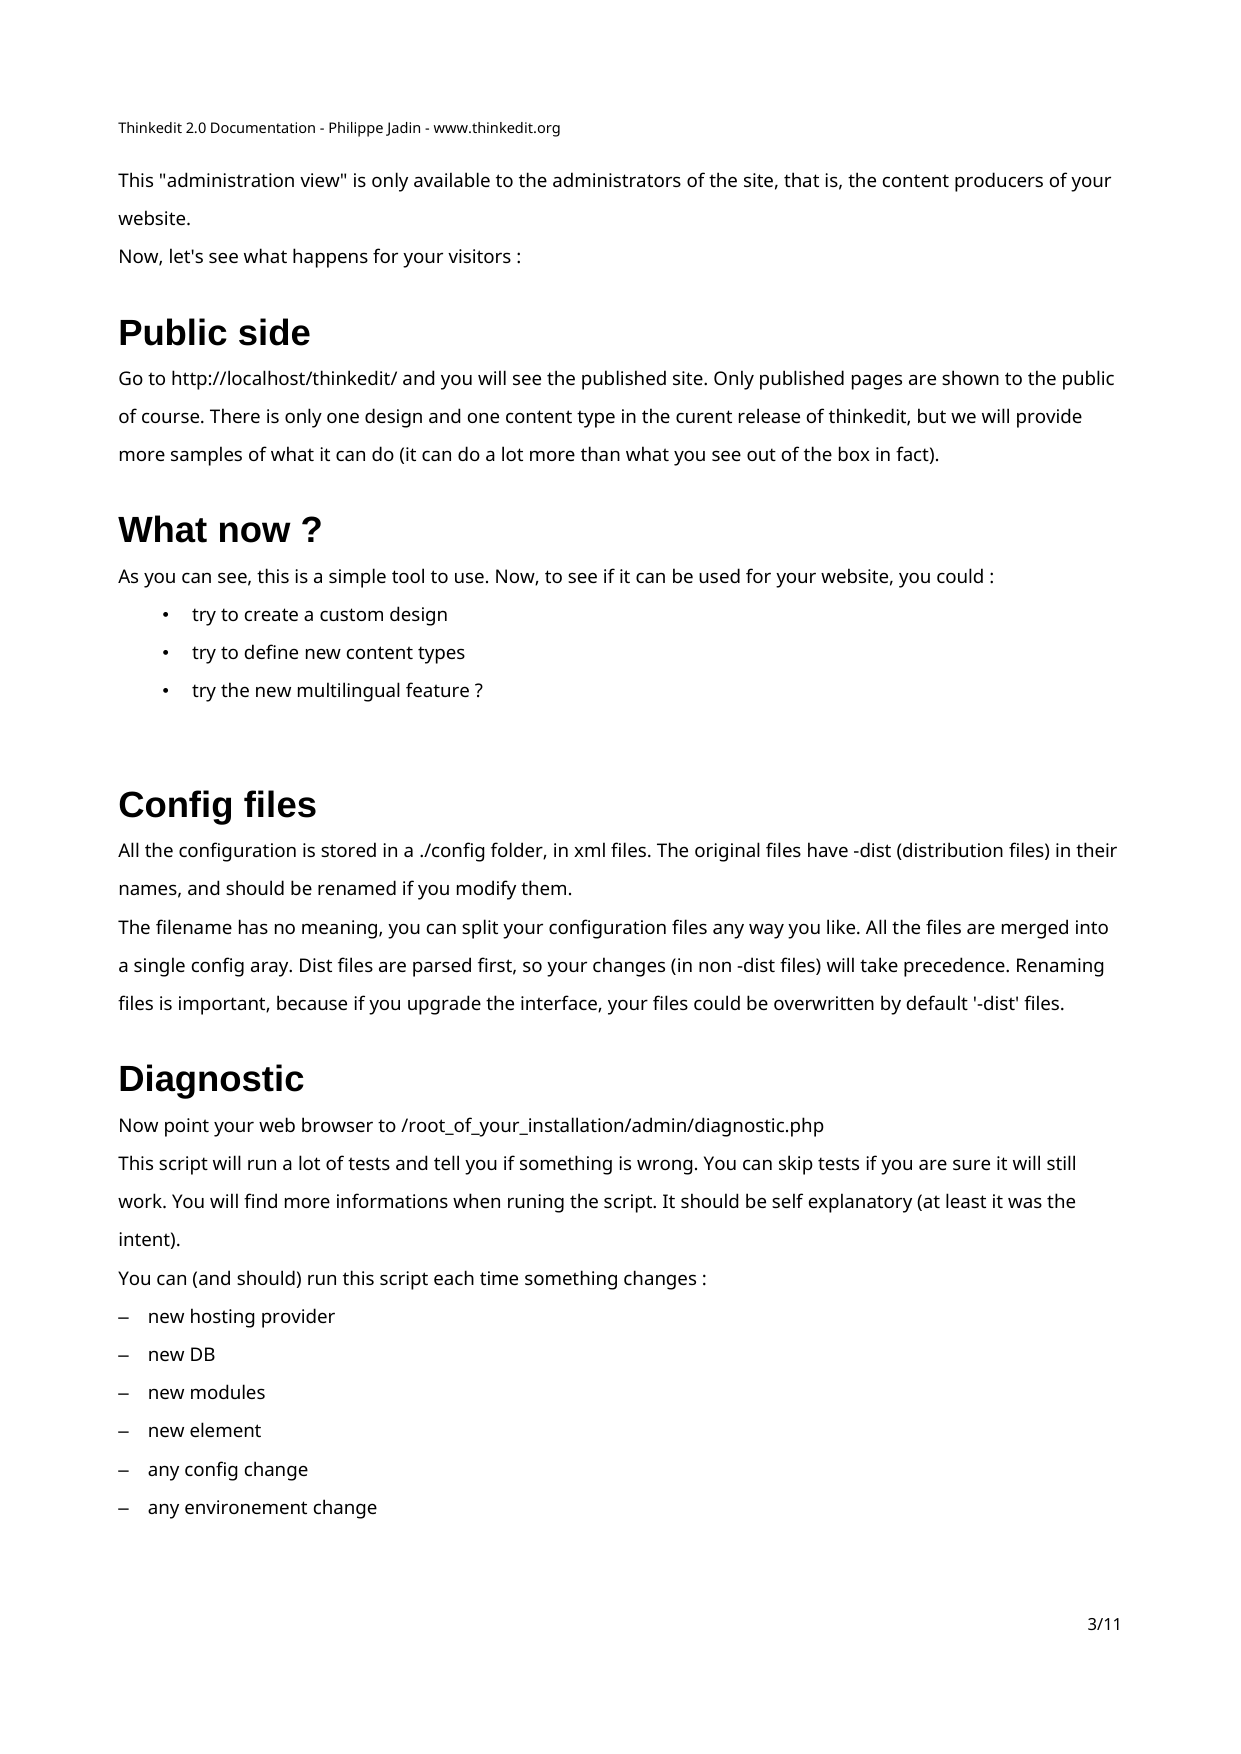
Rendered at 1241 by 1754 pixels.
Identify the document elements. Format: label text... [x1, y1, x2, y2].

subtitle Public side [118, 312, 1122, 353]
text As you can see, this is a simple tool to use. Now, to see if it can be used for your website, you could : [118, 563, 1122, 589]
list any config change [118, 1456, 1122, 1482]
text Now, let's see what happens for your visitors : [118, 244, 1122, 269]
text This script will run a lot of tests and tell you if something is wrong. You can skip tests if you are sure it will still work. You will find more informations when runing the script. It should be self explanatory (at least it was the intent). [118, 1150, 1122, 1252]
subtitle Config files [118, 784, 1122, 825]
list new hosting provider [118, 1303, 1122, 1329]
text The filename has no meaning, you can split your configuration files any way you like. All the files are merged into a single config aray. Dist files are parsed first, so your changes (in non -dist files) will take precedence. Renaming files is important, because if you upgrade the interface, your files could be overwritten by default '-dist' files. [118, 914, 1122, 1016]
subtitle What now ? [118, 510, 1122, 551]
text Now point your web browser to /root_of_your_installation/admin/diagnostic.php [118, 1112, 1122, 1137]
list new element [118, 1418, 1122, 1443]
list try to create a custom design [162, 601, 1122, 627]
list any environement change [118, 1494, 1122, 1520]
text This "administration view" is only available to the administrators of the site, that is, the content producers of your website. [118, 167, 1122, 231]
text Go to http://localhost/thinkedit/ and you will see the published site. Only published pages are shown to the public of course. There is only one design and one content type in the curent release of thinkedit, but we will provide more samples of what it can do (it can do a lot more than what you see out of the box in fact). [118, 365, 1122, 467]
text All the configuration is stored in a ./config folder, in xml files. The original files have -dist (distribution files) in their names, and should be renamed if you modify them. [118, 838, 1122, 901]
text You can (and should) run this script each time something changes : [118, 1265, 1122, 1290]
list try to define new content types [162, 640, 1122, 665]
list new modules [118, 1379, 1122, 1405]
subtitle Diagnostic [118, 1058, 1122, 1099]
list new DB [118, 1341, 1122, 1367]
list try the new multilingual feature ? [162, 678, 1122, 703]
